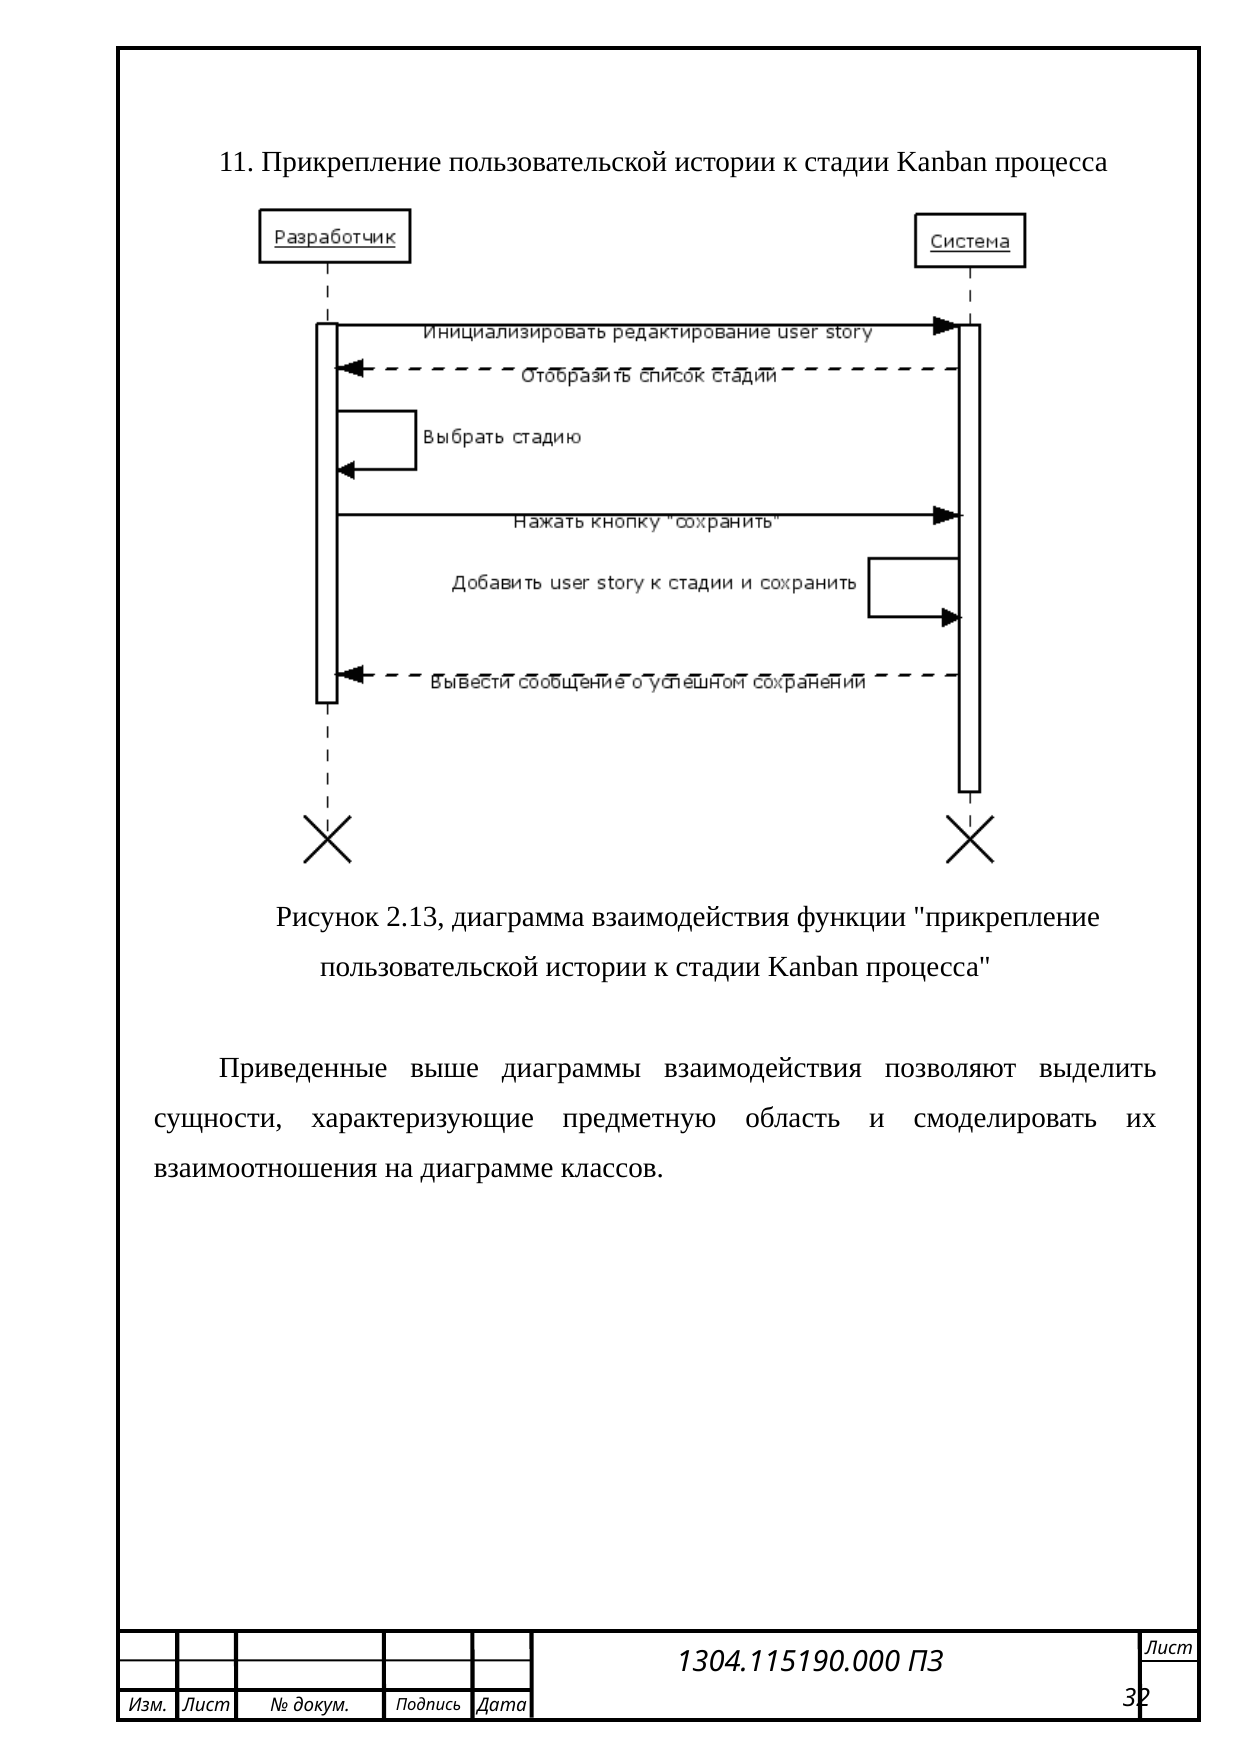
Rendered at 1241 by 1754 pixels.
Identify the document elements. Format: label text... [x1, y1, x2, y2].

text Приведенные выше диаграммы взаимодействия позволяют выделить сущности, характеризующие предметную область и смоделировать их взаимоотношения на диаграмме классов. [153, 1050, 1157, 1184]
text 11. Прикрепление пользовательской истории к стадии Kanban процесса [153, 144, 1157, 178]
picture [247, 194, 1028, 865]
text Рисунок 2.13, диаграмма взаимодействия функции "прикрепление пользовательской истории к стадии Kanban процесса" [153, 899, 1157, 983]
